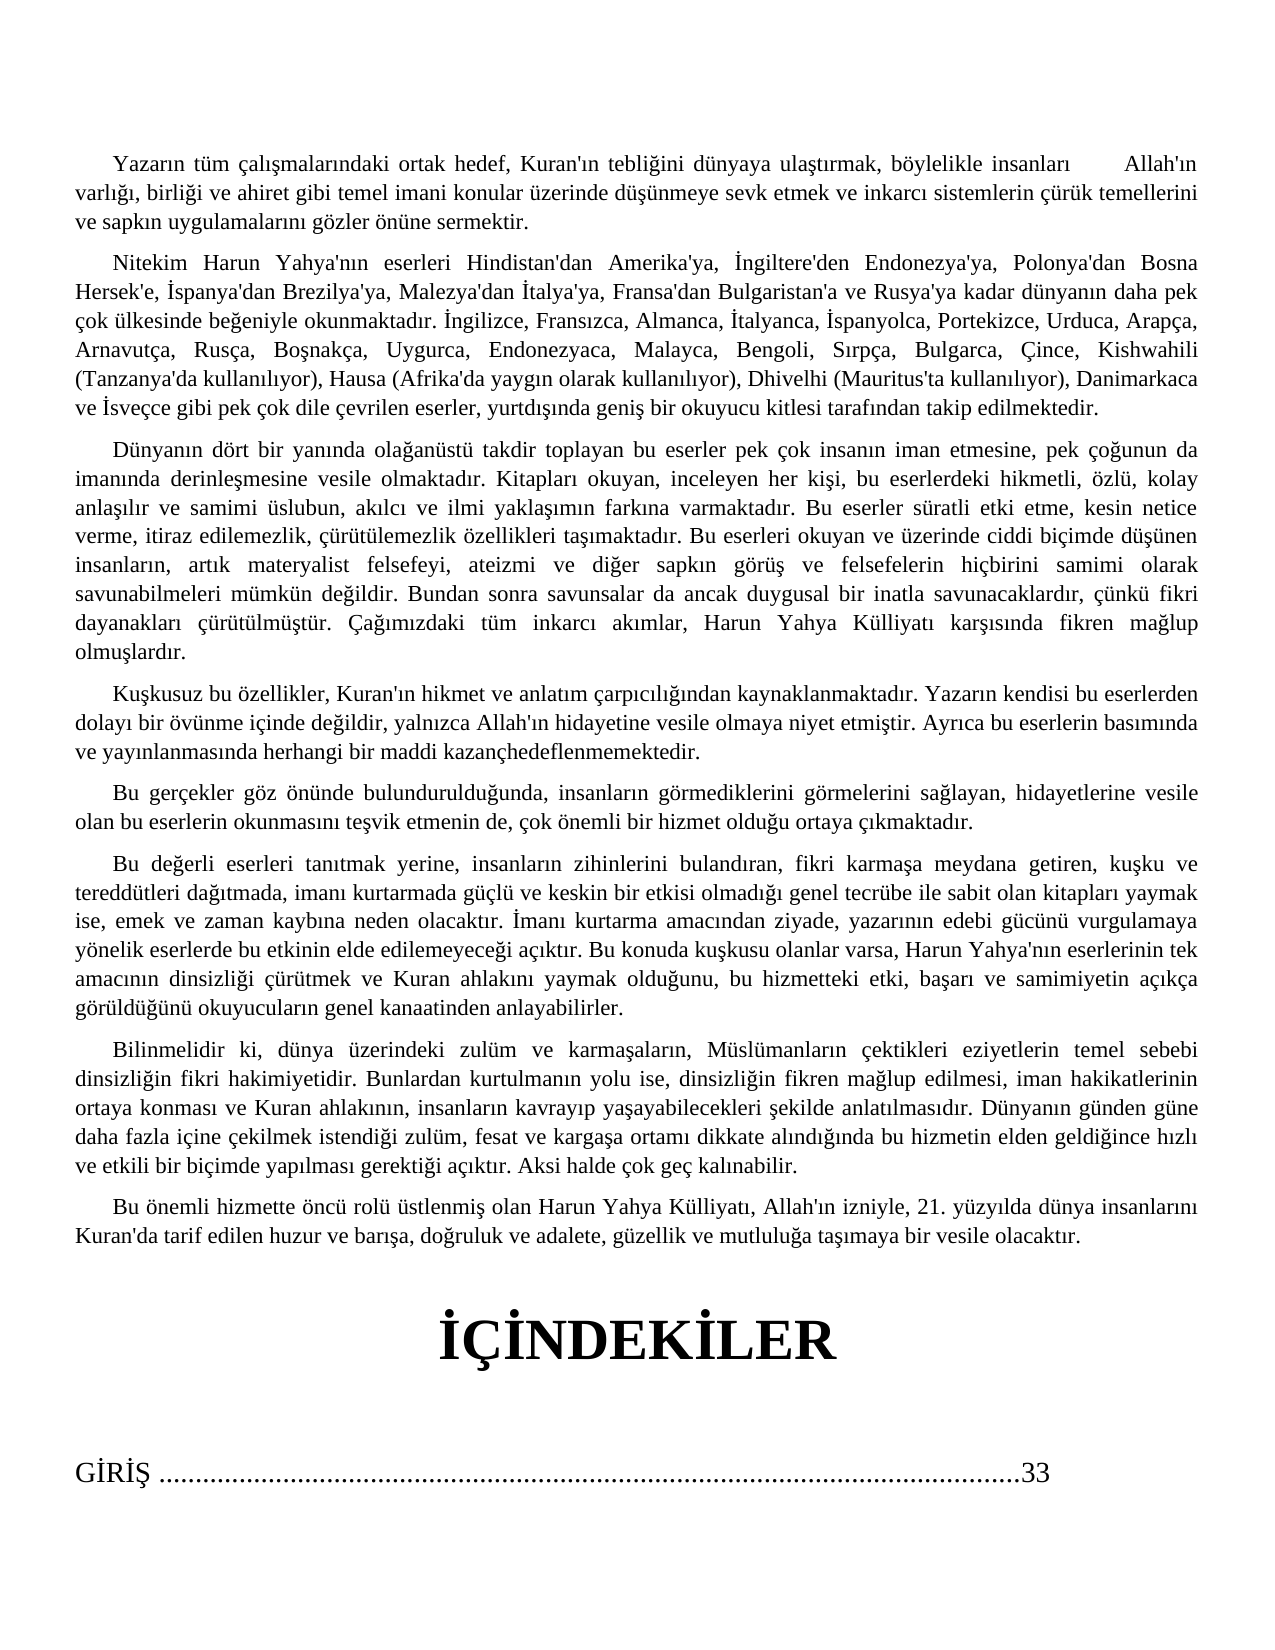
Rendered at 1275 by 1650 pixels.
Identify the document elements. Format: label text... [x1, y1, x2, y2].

subtitle İÇİNDEKİLER [75, 1305, 1200, 1372]
text Bu değerli eserleri tanıtmak yerine, insanların zihinlerini bulandıran, fikri karmaşa meydana getiren, kuşku ve tereddütleri dağıtmada, imanı kurtarmada güçlü ve keskin bir etkisi olmadığı genel tecrübe ile sabit olan kitapları yaymak ise, emek ve zaman kaybına neden olacaktır. İmanı kurtarma amacından ziyade, yazarının edebi gücünü vurgulamaya yönelik eserlerde bu etkinin elde edilemeyeceği açıktır. Bu konuda kuşkusu olanlar varsa, Harun Yahya'nın eserlerinin tek amacının dinsizliği çürütmek ve Kuran ahlakını yaymak olduğunu, bu hizmetteki etki, başarı ve samimiyetin açıkça görüldüğünü okuyucuların genel kanaatinden anlayabilirler. [75, 849, 1200, 1021]
text Kuşkusuz bu özellikler, Kuran'ın hikmet ve anlatım çarpıcılığından kaynaklanmaktadır. Yazarın kendisi bu eserlerden dolayı bir övünme içinde değildir, yalnızca Allah'ın hidayetine vesile olmaya niyet etmiştir. Ayrıca bu eserlerin basımında ve yayınlanmasında herhangi bir maddi kazançhedeflenmemektedir. [75, 680, 1200, 764]
text Yazarın tüm çalışmalarındaki ortak hedef, Kuran'ın tebliğini dünyaya ulaştırmak, böylelikle insanları Allah'ın varlığı, birliği ve ahiret gibi temel imani konular üzerinde düşünmeye sevk etmek ve inkarcı sistemlerin çürük temellerini ve sapkın uygulamalarını gözler önüne sermektir. [75, 150, 1200, 234]
text Bu önemli hizmette öncü rolü üstlenmiş olan Harun Yahya Külliyatı, Allah'ın izniyle, 21. yüzyılda dünya insanlarını Kuran'da tarif edilen huzur ve barışa, doğruluk ve adalete, güzellik ve mutluluğa taşımaya bir vesile olacaktır. [75, 1193, 1200, 1248]
text Bilinmelidir ki, dünya üzerindeki zulüm ve karmaşaların, Müslümanların çektikleri eziyetlerin temel sebebi dinsizliğin fikri hakimiyetidir. Bunlardan kurtulmanın yolu ise, dinsizliğin fikren mağlup edilmesi, iman hakikatlerinin ortaya konması ve Kuran ahlakının, insanların kavrayıp yaşayabilecekleri şekilde anlatılmasıdır. Dünyanın günden güne daha fazla içine çekilmek istendiği zulüm, fesat ve kargaşa ortamı dikkate alındığında bu hizmetin elden geldiğince hızlı ve etkili bir biçimde yapılması gerektiği açıktır. Aksi halde çok geç kalınabilir. [75, 1036, 1200, 1178]
text Dünyanın dört bir yanında olağanüstü takdir toplayan bu eserler pek çok insanın iman etmesine, pek çoğunun da imanında derinleşmesine vesile olmaktadır. Kitapları okuyan, inceleyen her kişi, bu eserlerdeki hikmetli, özlü, kolay anlaşılır ve samimi üslubun, akılcı ve ilmi yaklaşımın farkına varmaktadır. Bu eserler süratli etki etme, kesin netice verme, itiraz edilemezlik, çürütülemezlik özellikleri taşımaktadır. Bu eserleri okuyan ve üzerinde ciddi biçimde düşünen insanların, artık materyalist felsefeyi, ateizmi ve diğer sapkın görüş ve felsefelerin hiçbirini samimi olarak savunabilmeleri mümkün değildir. Bundan sonra savunsalar da ancak duygusal bir inatla savunacaklardır, çünkü fikri dayanakları çürütülmüştür. Çağımızdaki tüm inkarcı akımlar, Harun Yahya Külliyatı karşısında fikren mağlup olmuşlardır. [75, 436, 1200, 665]
text Nitekim Harun Yahya'nın eserleri Hindistan'dan Amerika'ya, İngiltere'den Endonezya'ya, Polonya'dan Bosna Hersek'e, İspanya'dan Brezilya'ya, Malezya'dan İtalya'ya, Fransa'dan Bulgaristan'a ve Rusya'ya kadar dünyanın daha pek çok ülkesinde beğeniyle okunmaktadır. İngilizce, Fransızca, Almanca, İtalyanca, İspanyolca, Portekizce, Urduca, Arapça, Arnavutça, Rusça, Boşnakça, Uygurca, Endonezyaca, Malayca, Bengoli, Sırpça, Bulgarca, Çince, Kishwahili (Tanzanya'da kullanılıyor), Hausa (Afrika'da yaygın olarak kullanılıyor), Dhivelhi (Mauritus'ta kullanılıyor), Danimarkaca ve İsveçce gibi pek çok dile çevrilen eserler, yurtdışında geniş bir okuyucu kitlesi tarafından takip edilmektedir. [75, 249, 1200, 421]
subtitle GİRİŞ 33 [75, 1456, 1200, 1489]
text Bu gerçekler göz önünde bulundurulduğunda, insanların görmediklerini görmelerini sağlayan, hidayetlerine vesile olan bu eserlerin okunmasını teşvik etmenin de, çok önemli bir hizmet olduğu ortaya çıkmaktadır. [75, 779, 1200, 834]
